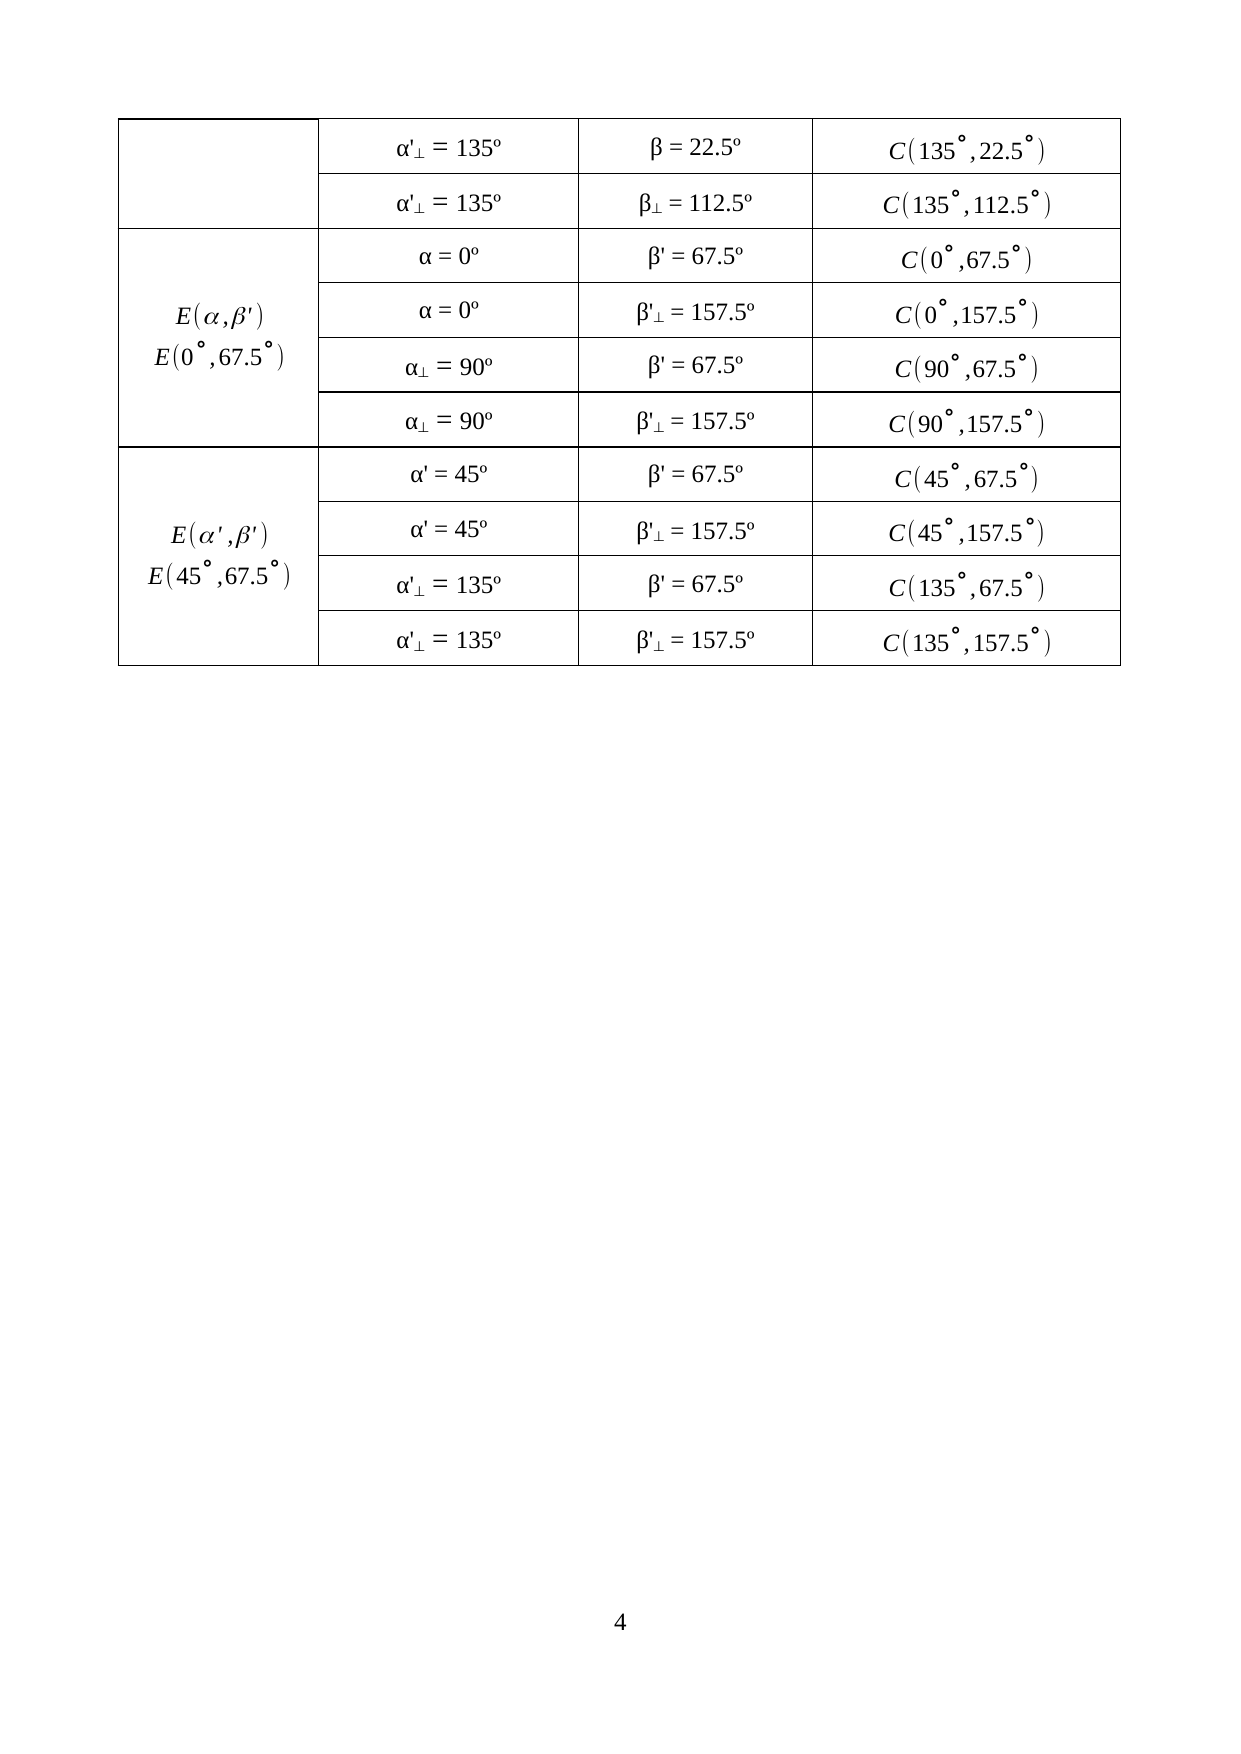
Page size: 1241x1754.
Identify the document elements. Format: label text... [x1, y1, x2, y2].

table_cell β'⟂ = 157.5º [579, 283, 812, 337]
table_cell α'⟂ = 135º [319, 611, 578, 665]
table_cell α'⟂ = 135º [319, 119, 578, 173]
table_cell [813, 556, 1120, 610]
table_cell α = 0º [319, 229, 578, 282]
table_cell β'⟂ = 157.5º [579, 393, 812, 446]
table_cell [813, 611, 1120, 665]
table_cell [119, 448, 318, 665]
table_cell [813, 338, 1120, 391]
table_cell α⟂ = 90º [319, 393, 578, 446]
table_cell [813, 229, 1120, 282]
table_cell [813, 283, 1120, 337]
table_cell β'⟂ = 157.5º [579, 611, 812, 665]
table_cell [119, 120, 318, 227]
table_cell β'⟂ = 157.5º [579, 502, 812, 555]
table_cell [813, 393, 1120, 446]
table_cell [813, 119, 1120, 173]
table_cell α = 0º [319, 283, 578, 337]
table_cell α⟂ = 90º [319, 338, 578, 391]
table_cell β' = 67.5º [579, 338, 812, 391]
table_cell β⟂ = 112.5º [579, 174, 812, 227]
table_cell [119, 229, 318, 446]
table_cell α' = 45º [319, 502, 578, 555]
table_cell α' = 45º [319, 448, 578, 501]
table_cell β' = 67.5º [579, 556, 812, 610]
table_cell α'⟂ = 135º [319, 556, 578, 610]
table_cell [813, 174, 1120, 227]
table_cell β' = 67.5º [579, 448, 812, 501]
table_cell β = 22.5º [579, 119, 812, 173]
table_cell α'⟂ = 135º [319, 174, 578, 227]
table_cell β' = 67.5º [579, 229, 812, 282]
table_cell [813, 502, 1120, 555]
table_cell [813, 448, 1120, 501]
